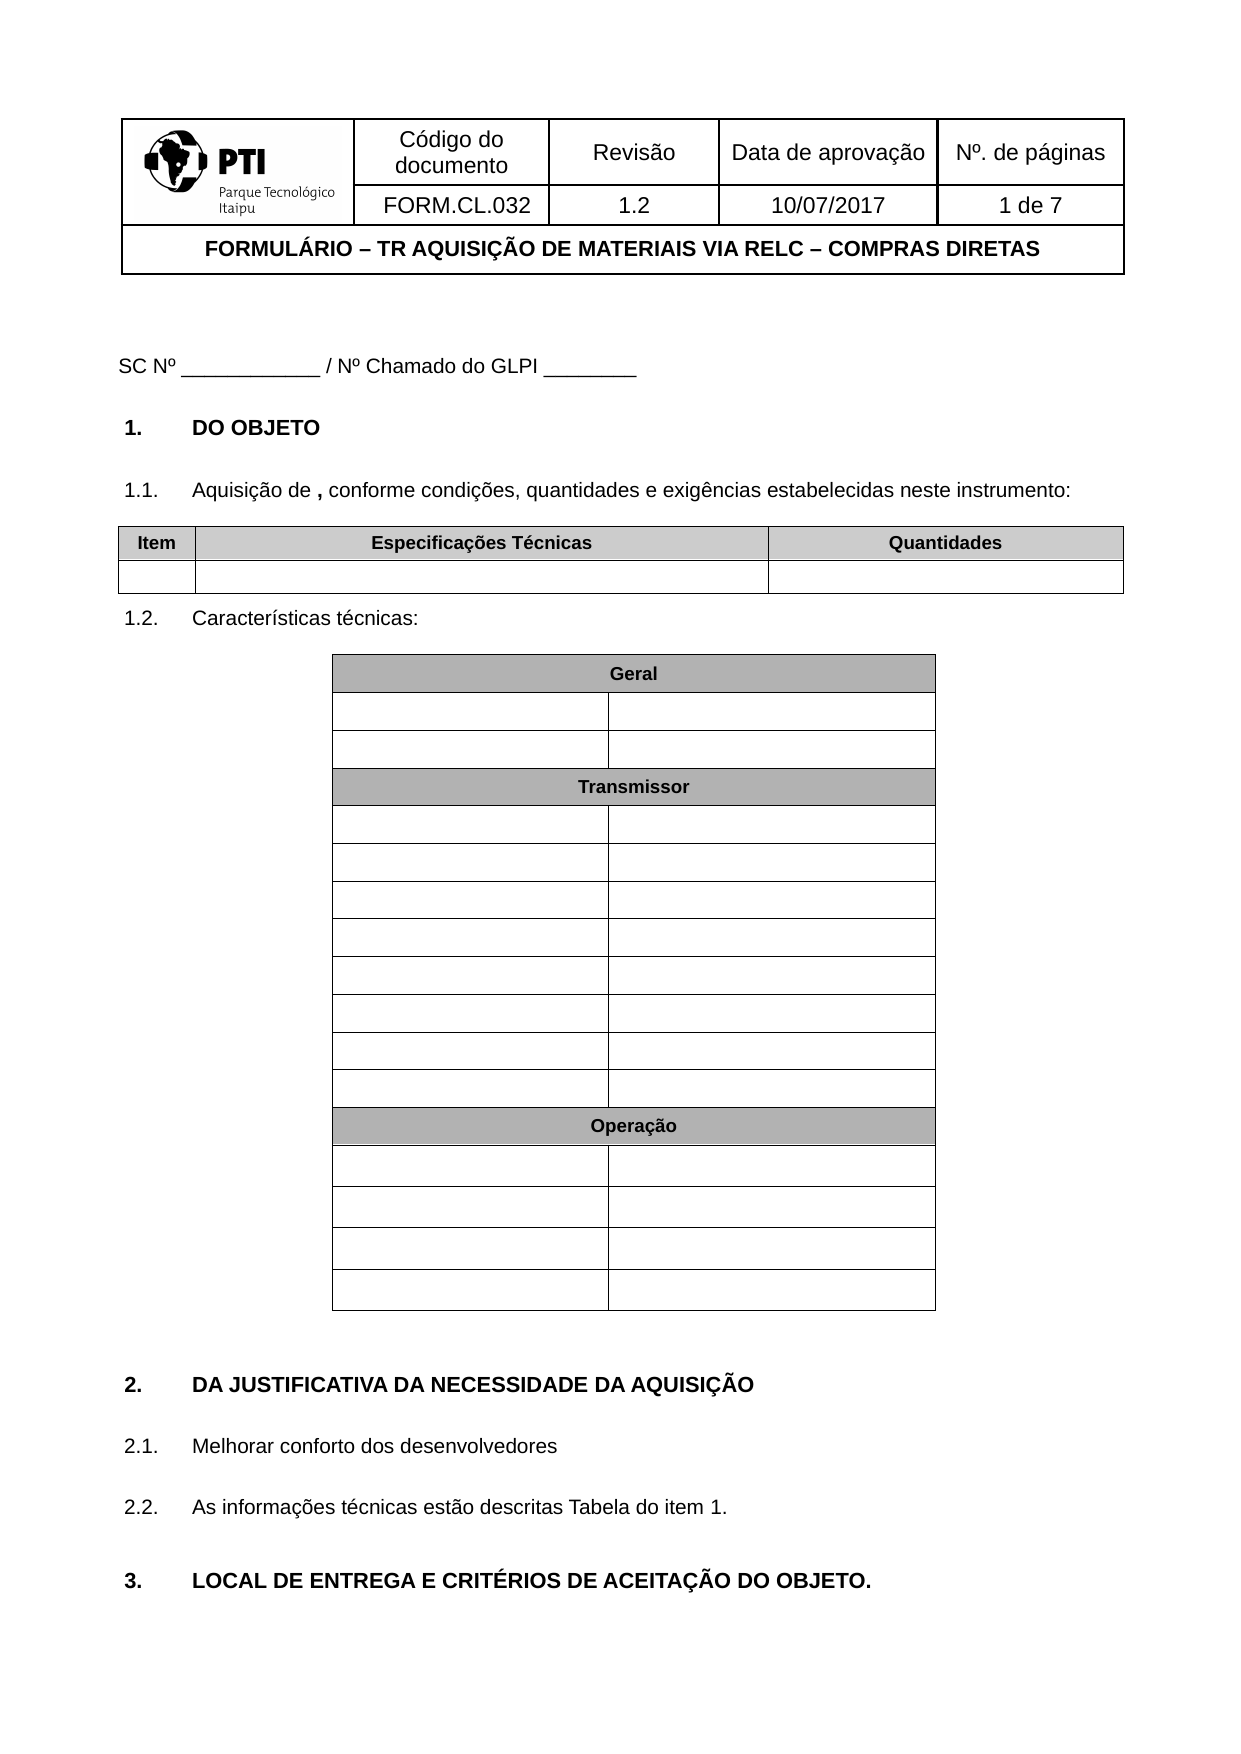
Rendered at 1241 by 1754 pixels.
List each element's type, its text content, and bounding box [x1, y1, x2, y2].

table_cell [196, 561, 768, 593]
table_cell [609, 1070, 935, 1107]
table_header Item [119, 527, 195, 559]
table_cell [333, 995, 608, 1031]
table_cell [333, 1228, 608, 1268]
table_cell [333, 1270, 608, 1310]
table_cell [609, 1146, 935, 1186]
table_cell [609, 919, 935, 956]
table_cell [333, 1070, 608, 1107]
table_cell [333, 1033, 608, 1069]
table_cell [609, 957, 935, 994]
table_cell [609, 844, 935, 881]
table_cell [609, 731, 935, 767]
table_header Quantidades [769, 527, 1123, 559]
table_cell Transmissor [333, 769, 935, 805]
table_cell [333, 844, 608, 881]
table_cell [769, 561, 1123, 593]
table_cell [609, 693, 935, 730]
text SC Nº ____________ / Nº Chamado do GLPI ________ [118, 354, 1122, 378]
subtitle Características técnicas: [118, 606, 1122, 630]
table_cell [609, 995, 935, 1031]
table_cell [609, 1033, 935, 1069]
table_cell [333, 806, 608, 843]
subtitle DA JUSTIFICATIVA DA NECESSIDADE DA AQUISIÇÃO [118, 1372, 1122, 1397]
table_cell [609, 1187, 935, 1227]
subtitle Melhorar conforto dos desenvolvedores [118, 1434, 1122, 1458]
table_cell [333, 1187, 608, 1227]
table_cell [333, 919, 608, 956]
subtitle Aquisição de , conforme condições, quantidades e exigências estabelecidas neste instrumento: [118, 478, 1122, 502]
table_cell [609, 806, 935, 843]
subtitle DO OBJETO [118, 415, 1122, 440]
subtitle LOCAL DE ENTREGA E CRITÉRIOS DE ACEITAÇÃO DO OBJETO. [118, 1568, 1122, 1593]
table_cell [333, 957, 608, 994]
table_cell [333, 1146, 608, 1186]
table_cell [333, 882, 608, 918]
subtitle As informações técnicas estão descritas Tabela do item 1.2. [118, 1495, 1122, 1519]
table_header Especificações Técnicas [196, 527, 768, 559]
table_cell [333, 731, 608, 767]
table_cell [609, 1270, 935, 1310]
table_cell [609, 882, 935, 918]
table_cell [333, 693, 608, 730]
table_cell [609, 1228, 935, 1268]
table_cell Operação [333, 1108, 935, 1144]
table_header Geral [333, 655, 935, 692]
table_cell [119, 561, 195, 593]
